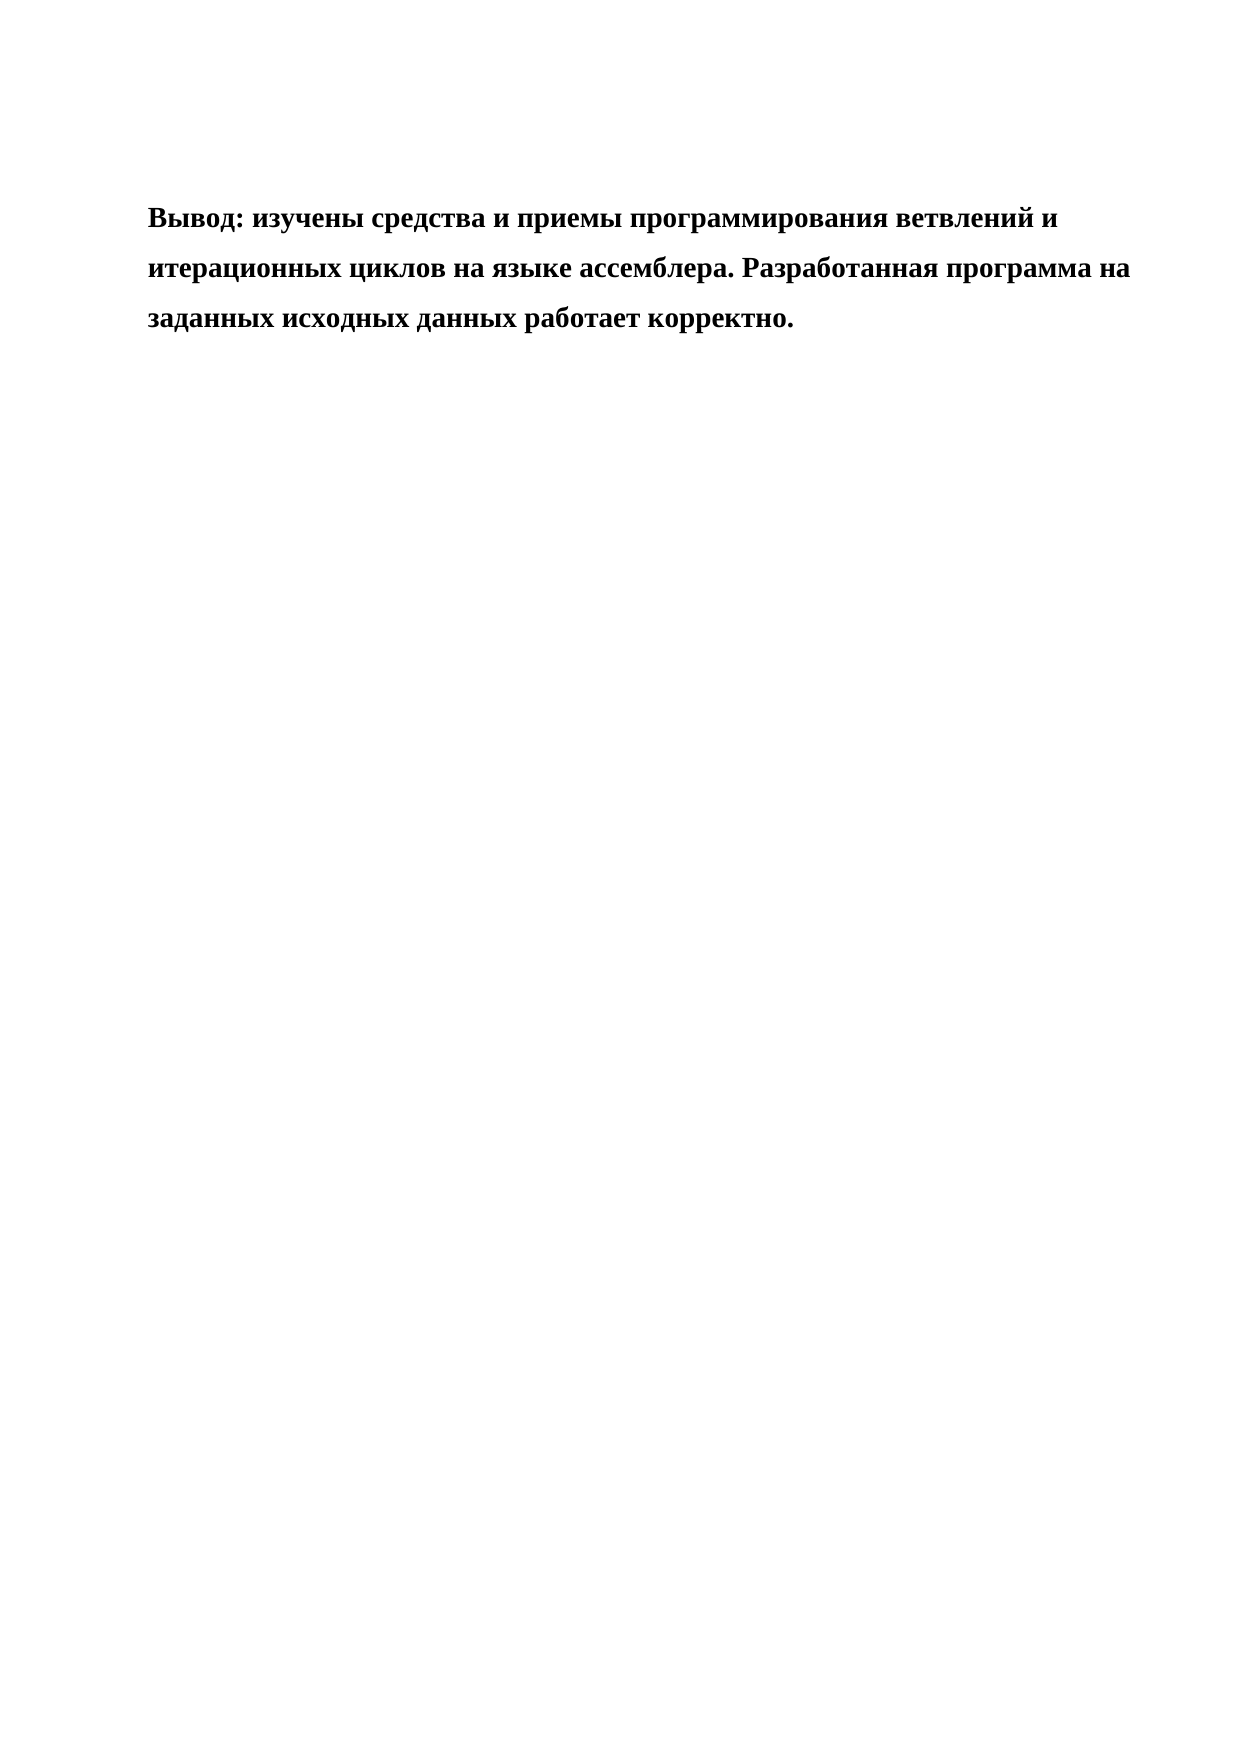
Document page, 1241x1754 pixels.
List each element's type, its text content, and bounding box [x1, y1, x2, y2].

text Вывод: изучены средства и приемы программирования ветвлений и [148, 200, 1181, 233]
text заданных исходных данных работает корректно. [148, 300, 1181, 334]
text итерационных циклов на языке ассемблера. Разработанная программа на [148, 250, 1181, 283]
